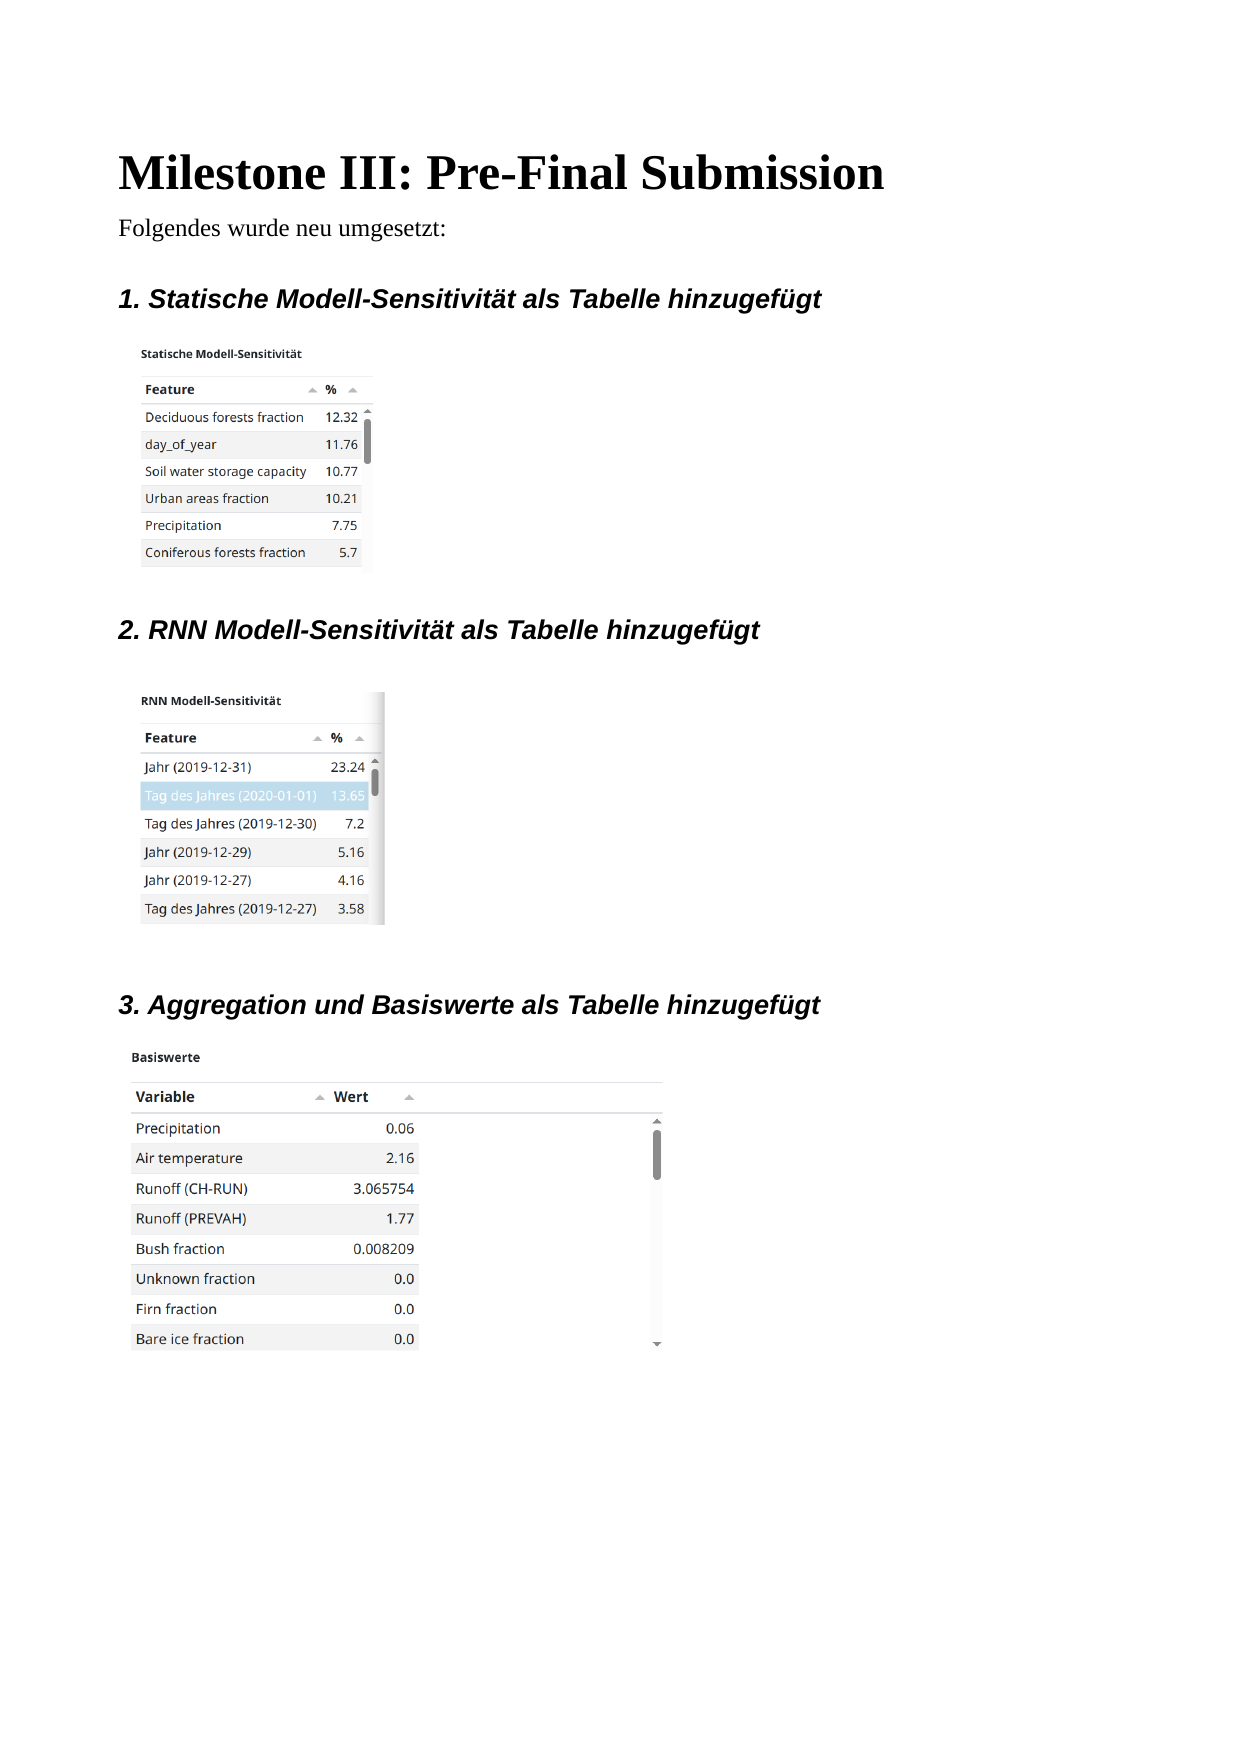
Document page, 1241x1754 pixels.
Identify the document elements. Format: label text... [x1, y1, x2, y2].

subtitle 1. Statische Modell-Sensitivität als Tabelle hinzugefügt [118, 283, 1122, 314]
picture [128, 1049, 663, 1351]
subtitle 3. Aggregation und Basiswerte als Tabelle hinzugefügt [118, 989, 1122, 1020]
subtitle 2. RNN Modell-Sensitivität als Tabelle hinzugefügt [118, 614, 1122, 676]
subtitle Milestone III: Pre-Final Submission [118, 143, 1122, 201]
text Folgendes wurde neu umgesetzt: [118, 213, 1122, 242]
picture [131, 338, 374, 573]
picture [132, 692, 385, 925]
